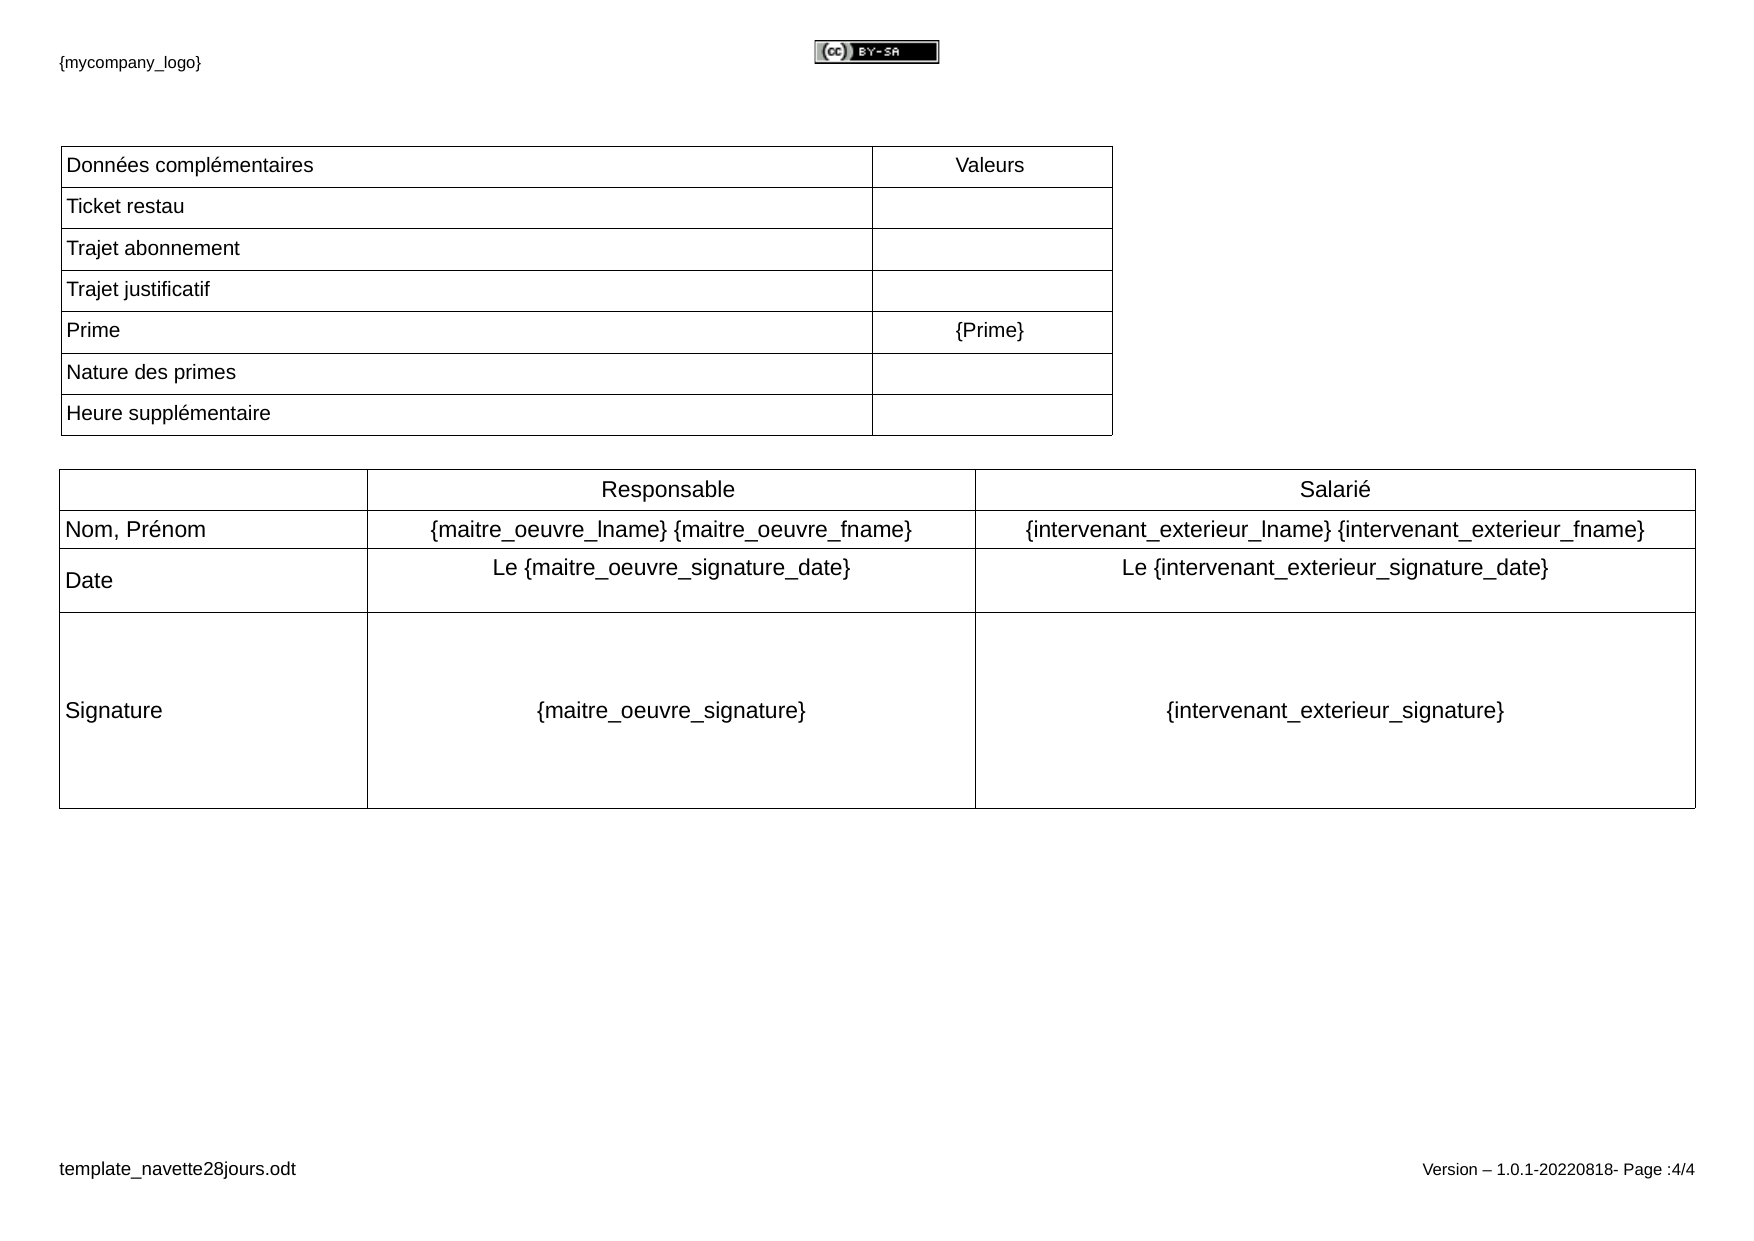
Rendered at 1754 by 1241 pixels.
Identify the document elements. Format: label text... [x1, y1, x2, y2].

table_cell {maitre_oeuvre_signature} [368, 613, 975, 808]
table_cell Nature des primes [62, 354, 872, 394]
table_cell [873, 271, 1112, 311]
table_cell Trajet justificatif [62, 271, 872, 311]
table_cell [873, 354, 1112, 394]
table_cell [873, 188, 1112, 228]
table_cell Ticket restau [62, 188, 872, 228]
table_cell Le {intervenant_exterieur_signature_date} [976, 549, 1695, 612]
table_header [60, 470, 367, 510]
table_cell {intervenant_exterieur_signature} [976, 613, 1695, 808]
table_header Salarié [976, 470, 1695, 510]
picture [814, 40, 940, 64]
table_header Responsable [368, 470, 975, 510]
table_cell Heure supplémentaire [62, 395, 872, 435]
table_cell [873, 229, 1112, 270]
table_cell Nom, Prénom [60, 511, 367, 548]
table_cell Signature [60, 613, 367, 808]
table_cell Trajet abonnement [62, 229, 872, 270]
table_cell {maitre_oeuvre_lname} {maitre_oeuvre_fname} [368, 511, 975, 548]
table_header Valeurs [873, 147, 1112, 187]
table_cell Le {maitre_oeuvre_signature_date} [368, 549, 975, 612]
table_header Données complémentaires [62, 147, 872, 187]
table_cell {intervenant_exterieur_lname} {intervenant_exterieur_fname} [976, 511, 1695, 548]
table_cell Date [60, 549, 367, 612]
table_cell [873, 395, 1112, 435]
table_cell {Prime} [873, 312, 1112, 352]
table_cell Prime [62, 312, 872, 352]
